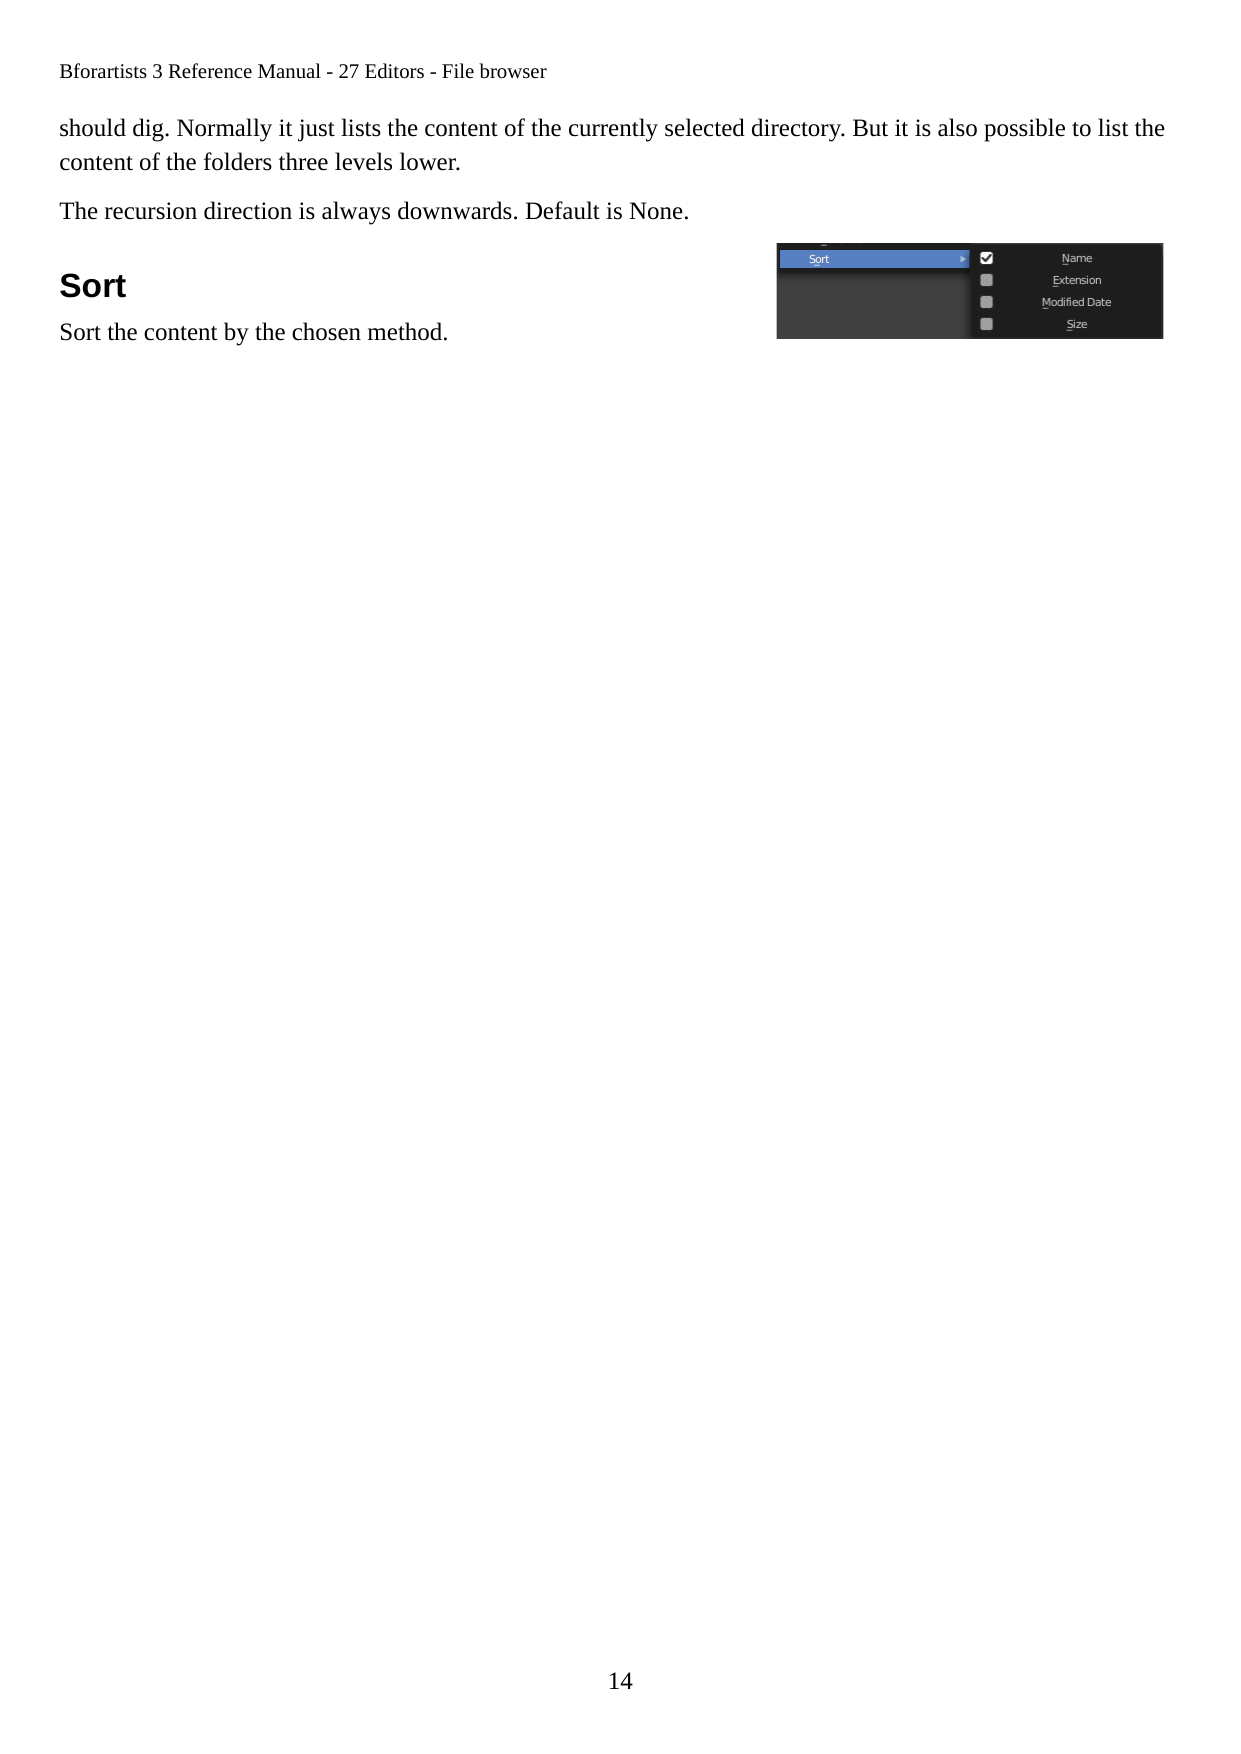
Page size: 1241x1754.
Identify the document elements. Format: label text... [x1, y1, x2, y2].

text should dig. Normally it just lists the content of the currently selected directory. But it is also possible to list the content of the folders three levels lower. [59, 113, 1181, 176]
text Sort the content by the chosen method. [59, 317, 1181, 346]
text The recursion direction is always downwards. Default is None. [59, 196, 1181, 225]
subtitle Sort [59, 266, 776, 305]
subtitle [1164, 266, 1181, 305]
picture [776, 243, 1164, 339]
